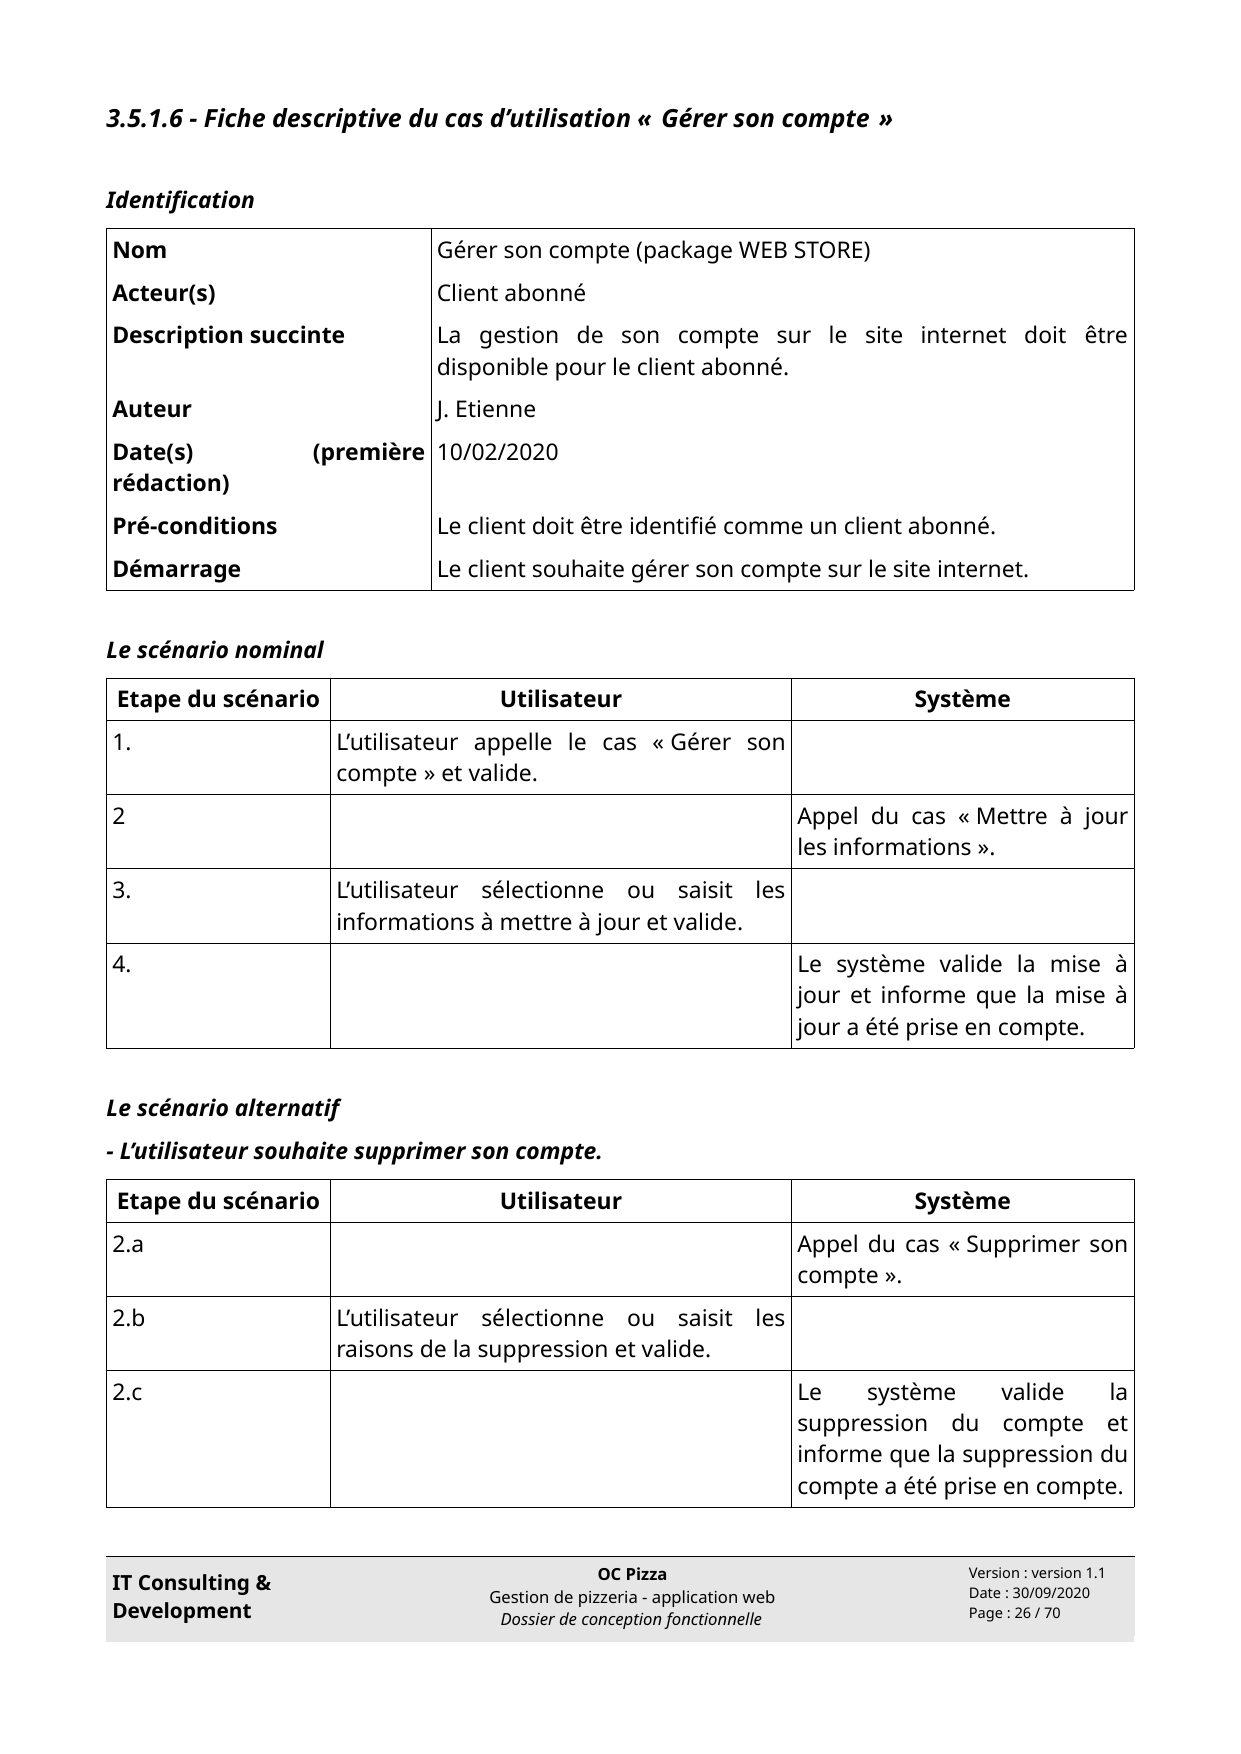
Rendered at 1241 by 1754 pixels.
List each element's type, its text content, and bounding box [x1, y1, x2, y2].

table_header Etape du scénario [107, 1180, 330, 1222]
table_cell L’utilisateur sélectionne ou saisit les raisons de la suppression et valide. [331, 1297, 791, 1370]
table_cell L’utilisateur appelle le cas « Gérer son compte » et valide. [331, 721, 791, 794]
table_cell J. Etienne [432, 388, 1134, 430]
table_cell L’utilisateur sélectionne ou saisit les informations à mettre à jour et valide. [331, 869, 791, 942]
text - L’utilisateur souhaite supprimer son compte. [106, 1135, 1134, 1167]
table_header Etape du scénario [107, 679, 330, 720]
table_header Système [792, 679, 1134, 720]
table_header Système [792, 1180, 1134, 1222]
table_cell [792, 869, 1134, 942]
subtitle Fiche descriptive du cas d’utilisation « Gérer son compte » [106, 100, 1134, 134]
table_cell Auteur [107, 388, 431, 430]
table_cell Démarrage [107, 547, 431, 590]
table_cell 2.a [107, 1223, 330, 1296]
table_cell 4. [107, 944, 330, 1048]
table_cell 2.b [107, 1297, 330, 1370]
table_cell [331, 1223, 791, 1296]
table_cell Description succinte [107, 314, 431, 388]
table_cell [792, 721, 1134, 794]
text Le scénario alternatif [106, 1092, 1134, 1123]
table_cell Le système valide la mise à jour et informe que la mise à jour a été prise en compte. [792, 944, 1134, 1048]
table_cell 2.c [107, 1371, 330, 1507]
table_cell Le système valide la suppression du compte et informe que la suppression du compte a été prise en compte. [792, 1371, 1134, 1507]
table_cell Pré-conditions [107, 504, 431, 547]
table_cell 10/02/2020 [432, 430, 1134, 504]
table_cell [331, 944, 791, 1048]
table_header Utilisateur [331, 1180, 791, 1222]
table_cell [331, 1371, 791, 1507]
table_cell Le client souhaite gérer son compte sur le site internet. [432, 547, 1134, 590]
table_cell Appel du cas « Supprimer son compte ». [792, 1223, 1134, 1296]
table_cell La gestion de son compte sur le site internet doit être disponible pour le client abonné. [432, 314, 1134, 388]
table_header Gérer son compte (package WEB STORE) [432, 229, 1134, 271]
text Identification [106, 184, 1134, 216]
table_cell [331, 795, 791, 868]
table_header Utilisateur [331, 679, 791, 720]
table_cell Date(s) (première rédaction) [107, 430, 431, 504]
text Le scénario nominal [106, 634, 1134, 665]
table_cell Client abonné [432, 271, 1134, 314]
table_cell Le client doit être identifié comme un client abonné. [432, 504, 1134, 547]
table_cell 3. [107, 869, 330, 942]
table_cell 2 [107, 795, 330, 868]
table_cell Appel du cas « Mettre à jour les informations ». [792, 795, 1134, 868]
table_cell Acteur(s) [107, 271, 431, 314]
table_cell [792, 1297, 1134, 1370]
table_cell 1. [107, 721, 330, 794]
table_header Nom [107, 229, 431, 271]
